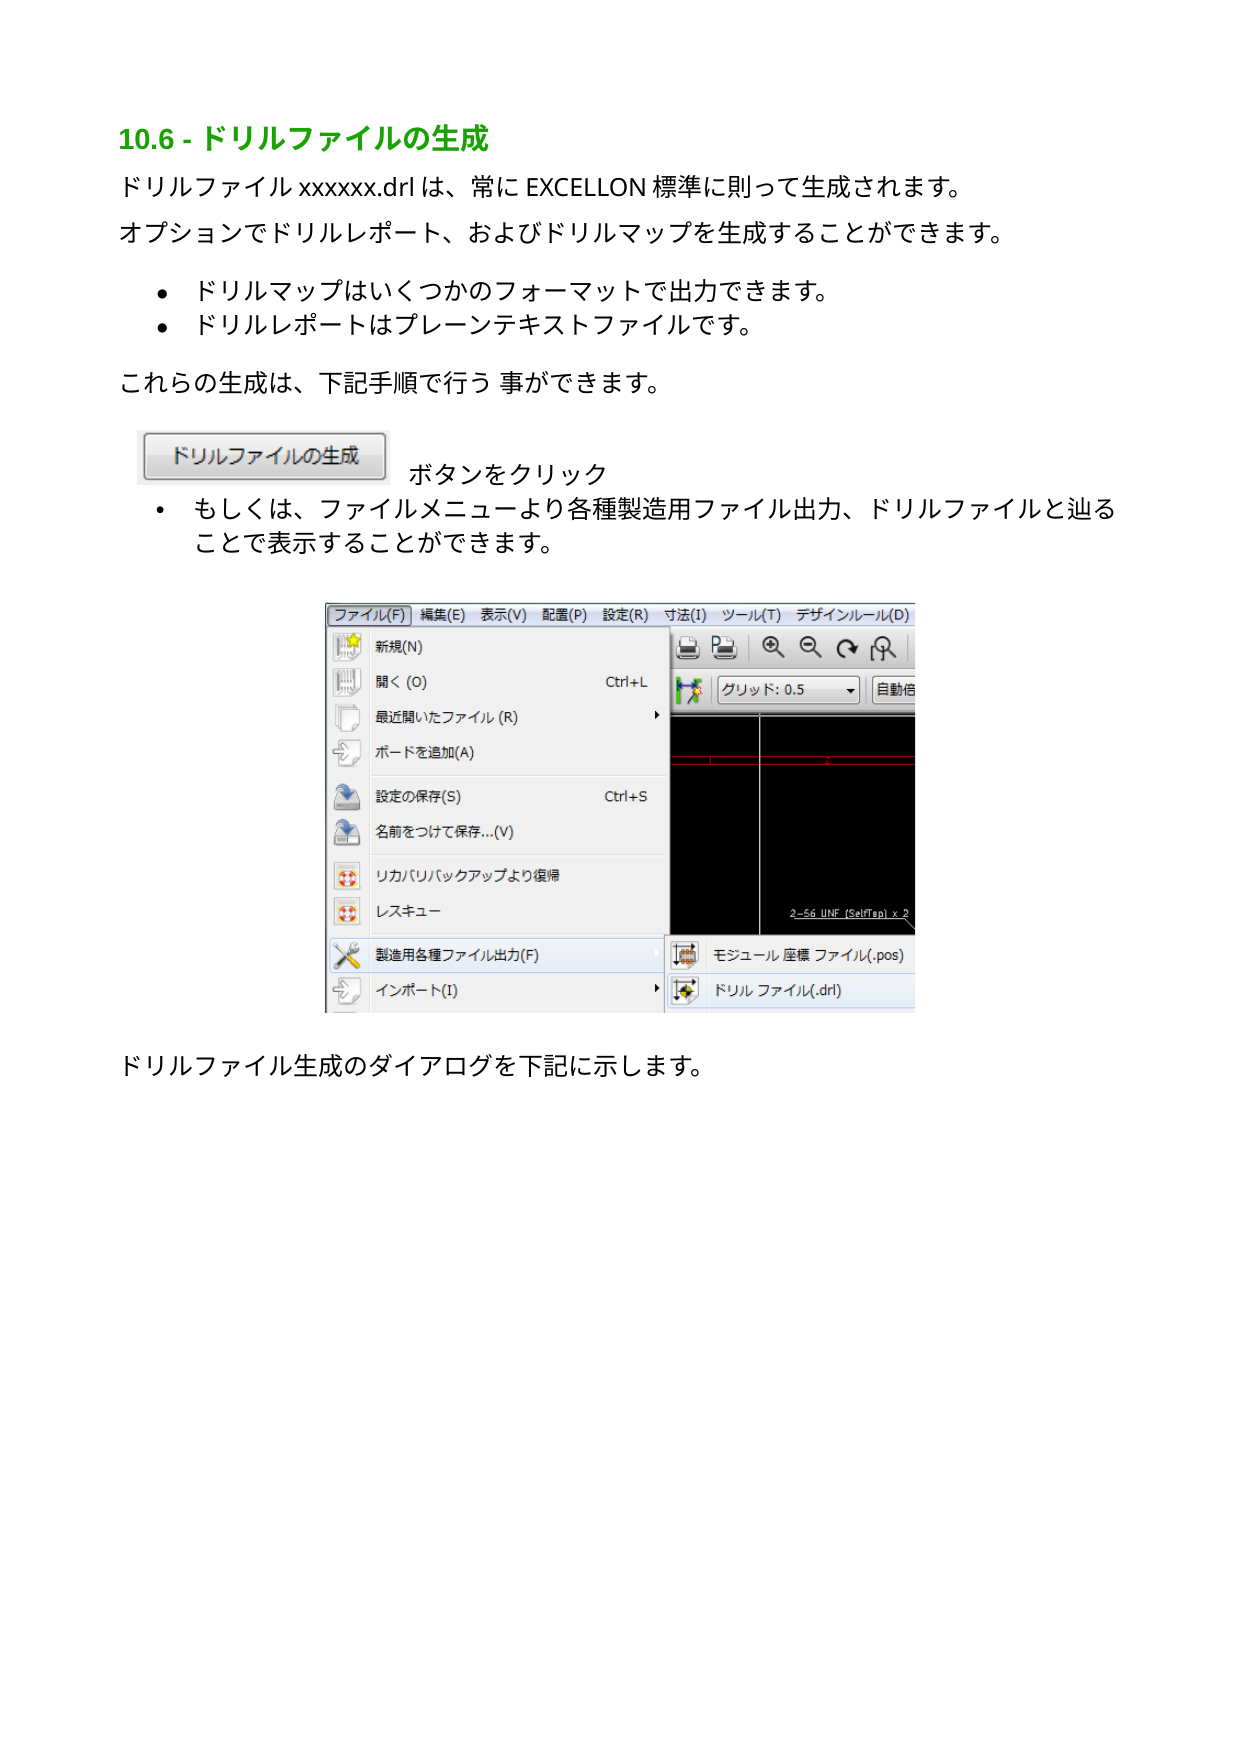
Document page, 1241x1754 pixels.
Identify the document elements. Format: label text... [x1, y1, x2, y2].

list もしくは、ファイルメニューより各種製造用ファイル出力、ドリルファイルと辿ることで表示することができます。 [156, 492, 1122, 560]
list ドリルレポートはプレーンテキストファイルです。 [156, 308, 1122, 342]
text これらの生成は、下記手順で行う 事ができます。 [118, 366, 1122, 400]
list ドリルマップはいくつかのフォーマットで出力できます。 [156, 274, 1122, 308]
subtitle ドリルファイルの生成 [118, 118, 1122, 158]
text ボタンをクリック [118, 424, 1122, 492]
picture [136, 430, 390, 485]
text ドリルファイル生成のダイアログを下記に示します。 [118, 1049, 1122, 1083]
text オプションでドリルレポート、およびドリルマップを生成することができます。 [118, 216, 1122, 250]
text ドリルファイルxxxxxx.drlは、常にEXCELLON標準に則って生成されます。 [118, 170, 1122, 204]
